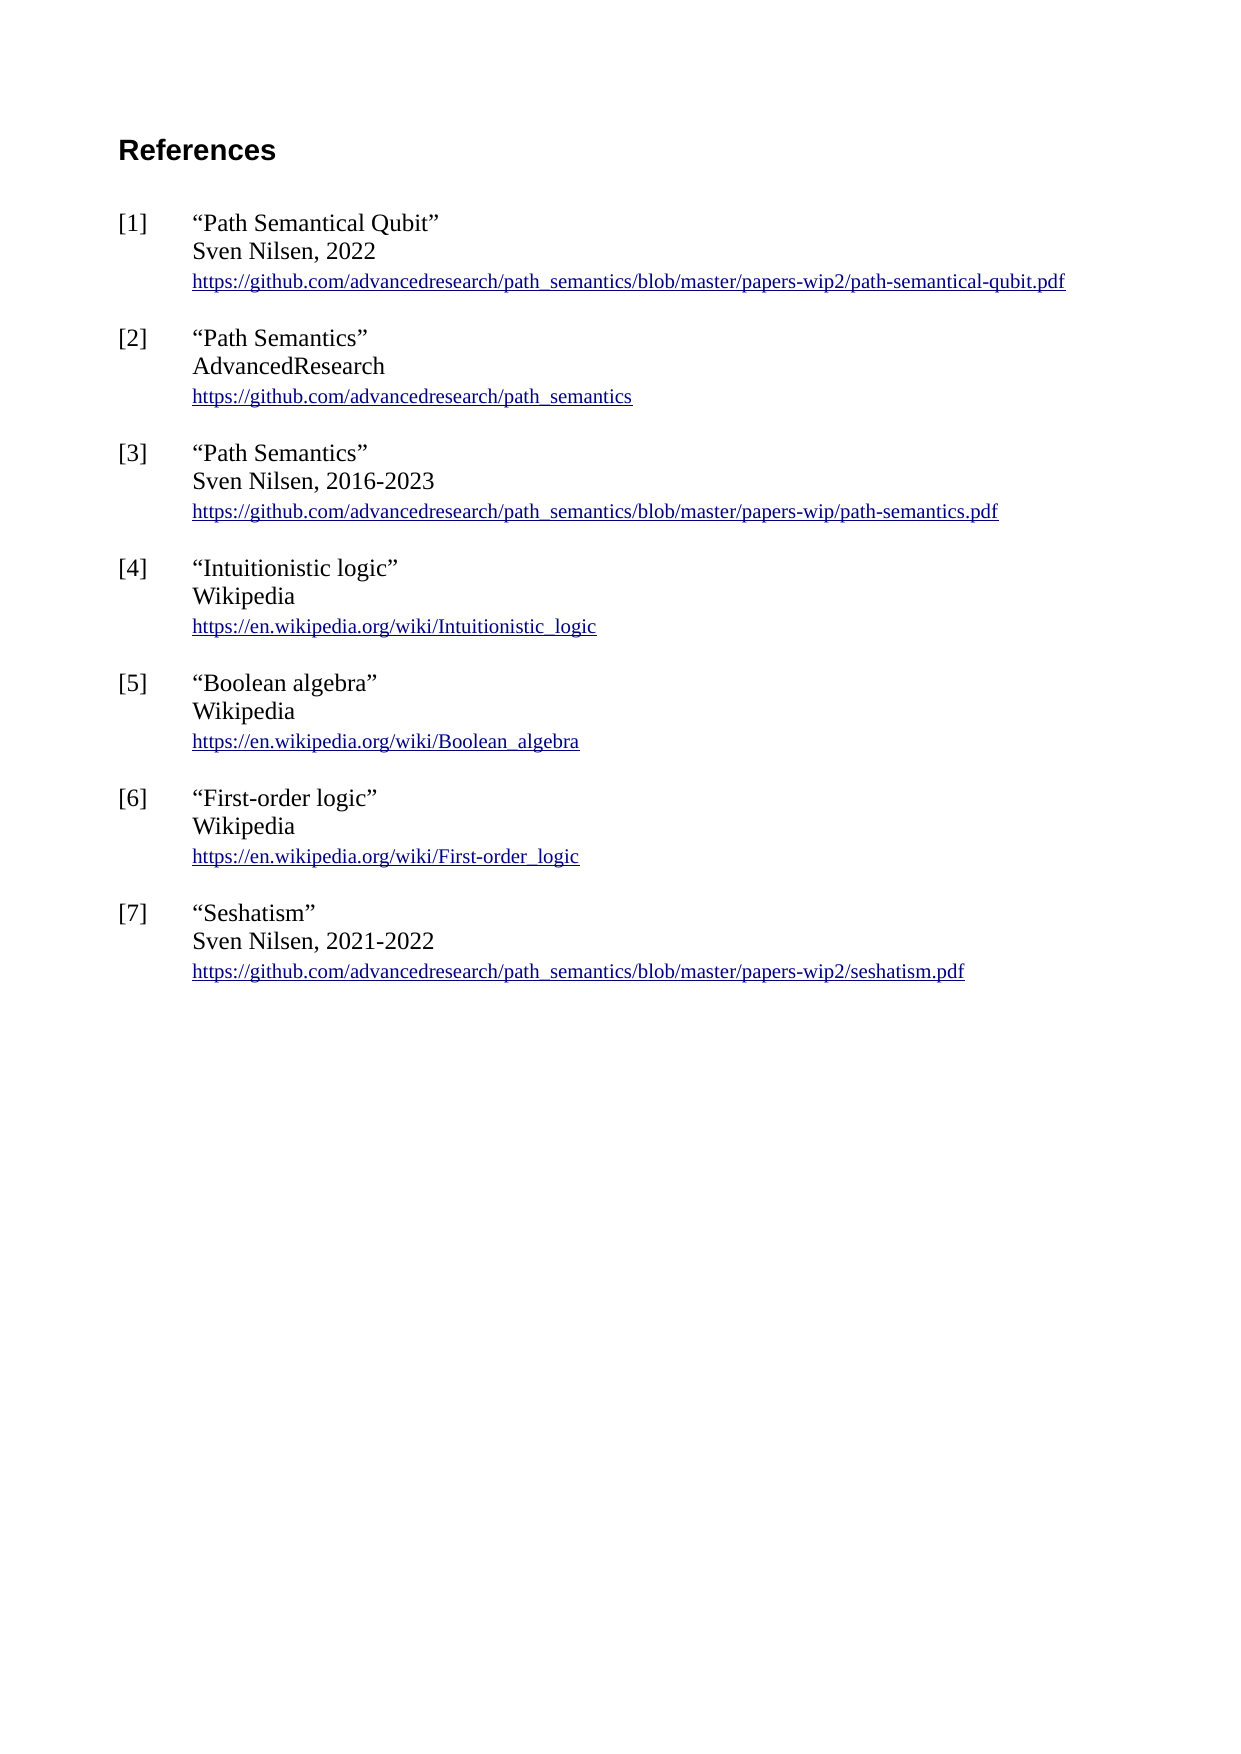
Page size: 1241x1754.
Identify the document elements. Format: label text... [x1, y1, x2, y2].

text [7] “Seshatism” [118, 898, 1122, 926]
subtitle References [118, 133, 1122, 166]
text Sven Nilsen, 2022 [118, 236, 1122, 265]
text https://github.com/advancedresearch/path_semantics/blob/master/papers-wip2/seshatism.pdf [118, 955, 1122, 984]
text [6] “First-order logic” [118, 783, 1122, 811]
text https://github.com/advancedresearch/path_semantics/blob/master/papers-wip2/path-semantical-qubit.pdf [118, 265, 1122, 294]
text https://github.com/advancedresearch/path_semantics/blob/master/papers-wip/path-semantics.pdf [118, 495, 1122, 524]
text Wikipedia [118, 811, 1122, 840]
text Sven Nilsen, 2016-2023 [118, 466, 1122, 495]
text [4] “Intuitionistic logic” [118, 553, 1122, 581]
text [1] “Path Semantical Qubit” [118, 208, 1122, 236]
text Sven Nilsen, 2021-2022 [118, 926, 1122, 955]
text https://en.wikipedia.org/wiki/Intuitionistic_logic [118, 610, 1122, 639]
text https://en.wikipedia.org/wiki/First-order_logic [118, 840, 1122, 869]
text [2] “Path Semantics” [118, 323, 1122, 351]
text https://github.com/advancedresearch/path_semantics [118, 380, 1122, 409]
text Wikipedia [118, 581, 1122, 610]
text [3] “Path Semantics” [118, 438, 1122, 466]
text [5] “Boolean algebra” [118, 668, 1122, 696]
text Wikipedia [118, 696, 1122, 725]
text AdvancedResearch [118, 351, 1122, 380]
text https://en.wikipedia.org/wiki/Boolean_algebra [118, 725, 1122, 754]
